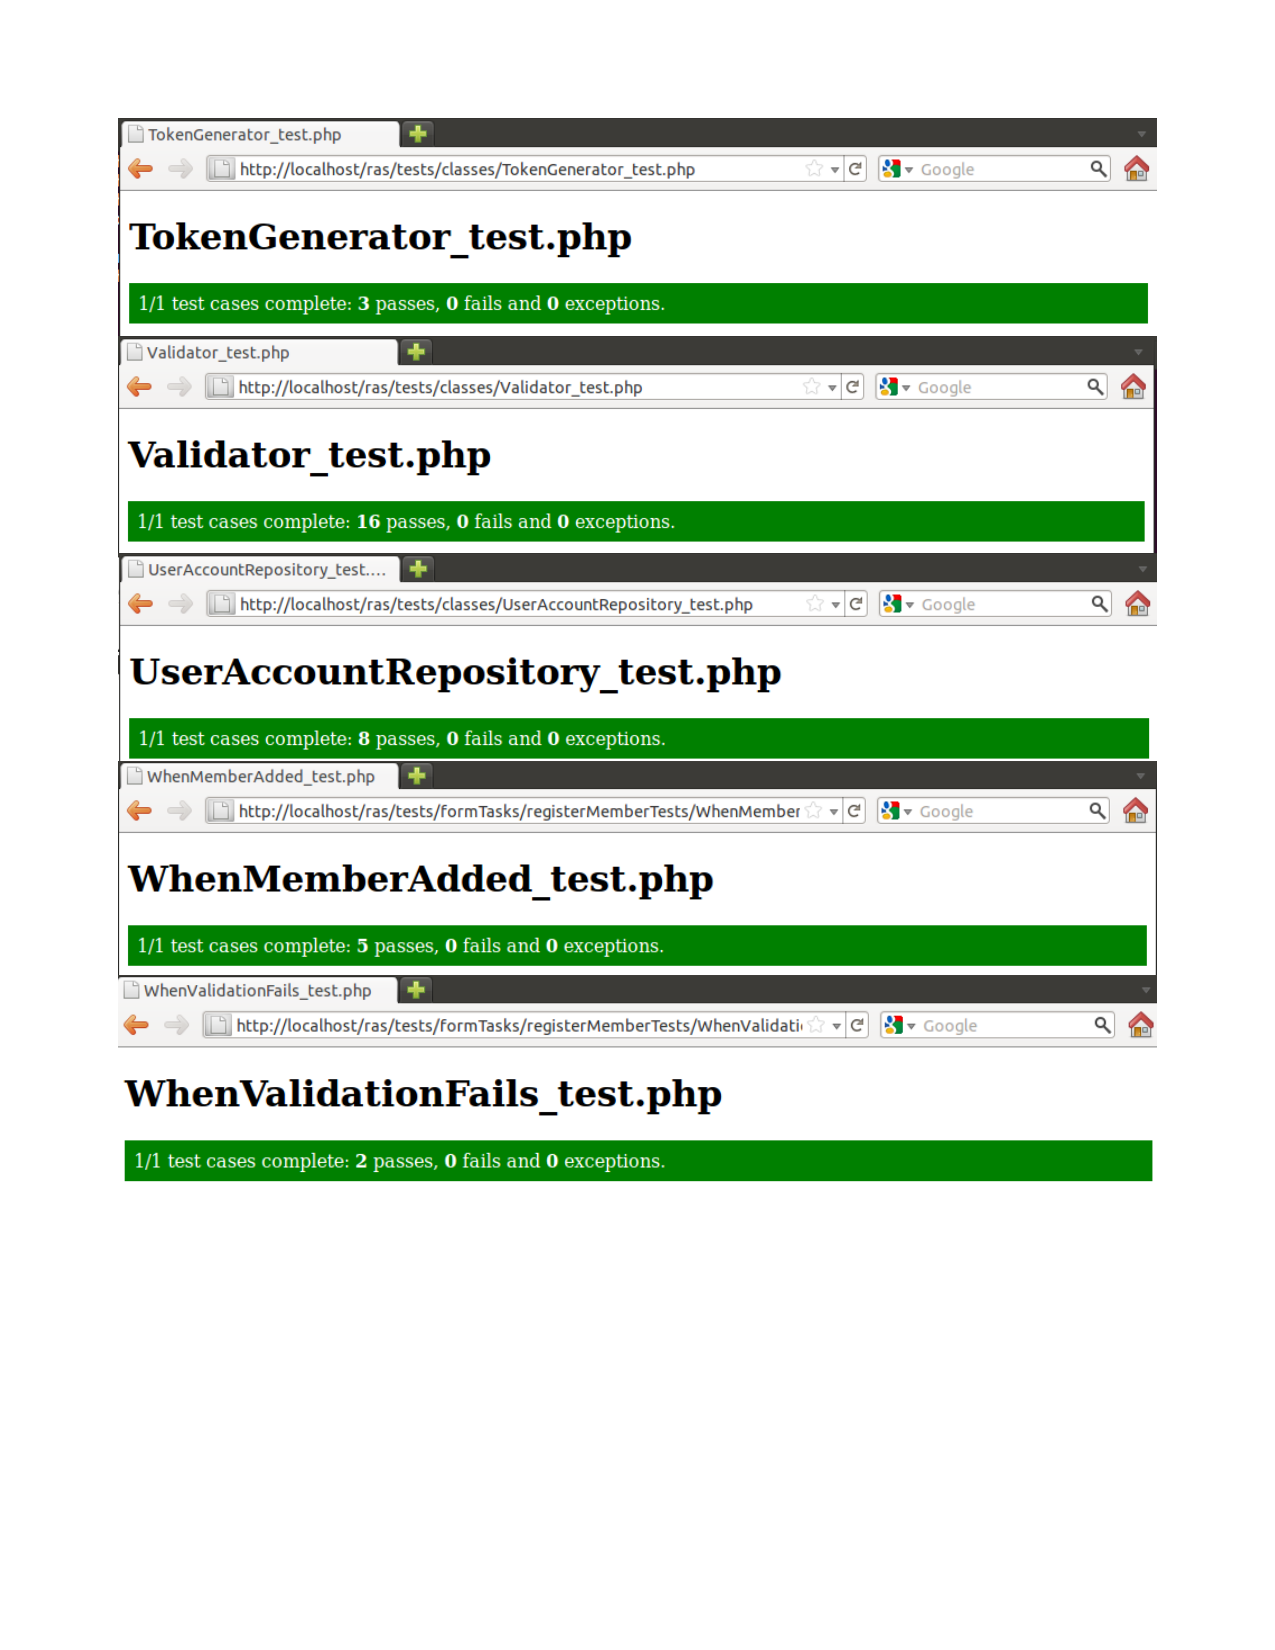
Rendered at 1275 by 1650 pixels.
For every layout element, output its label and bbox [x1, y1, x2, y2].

picture [118, 118, 1157, 1188]
